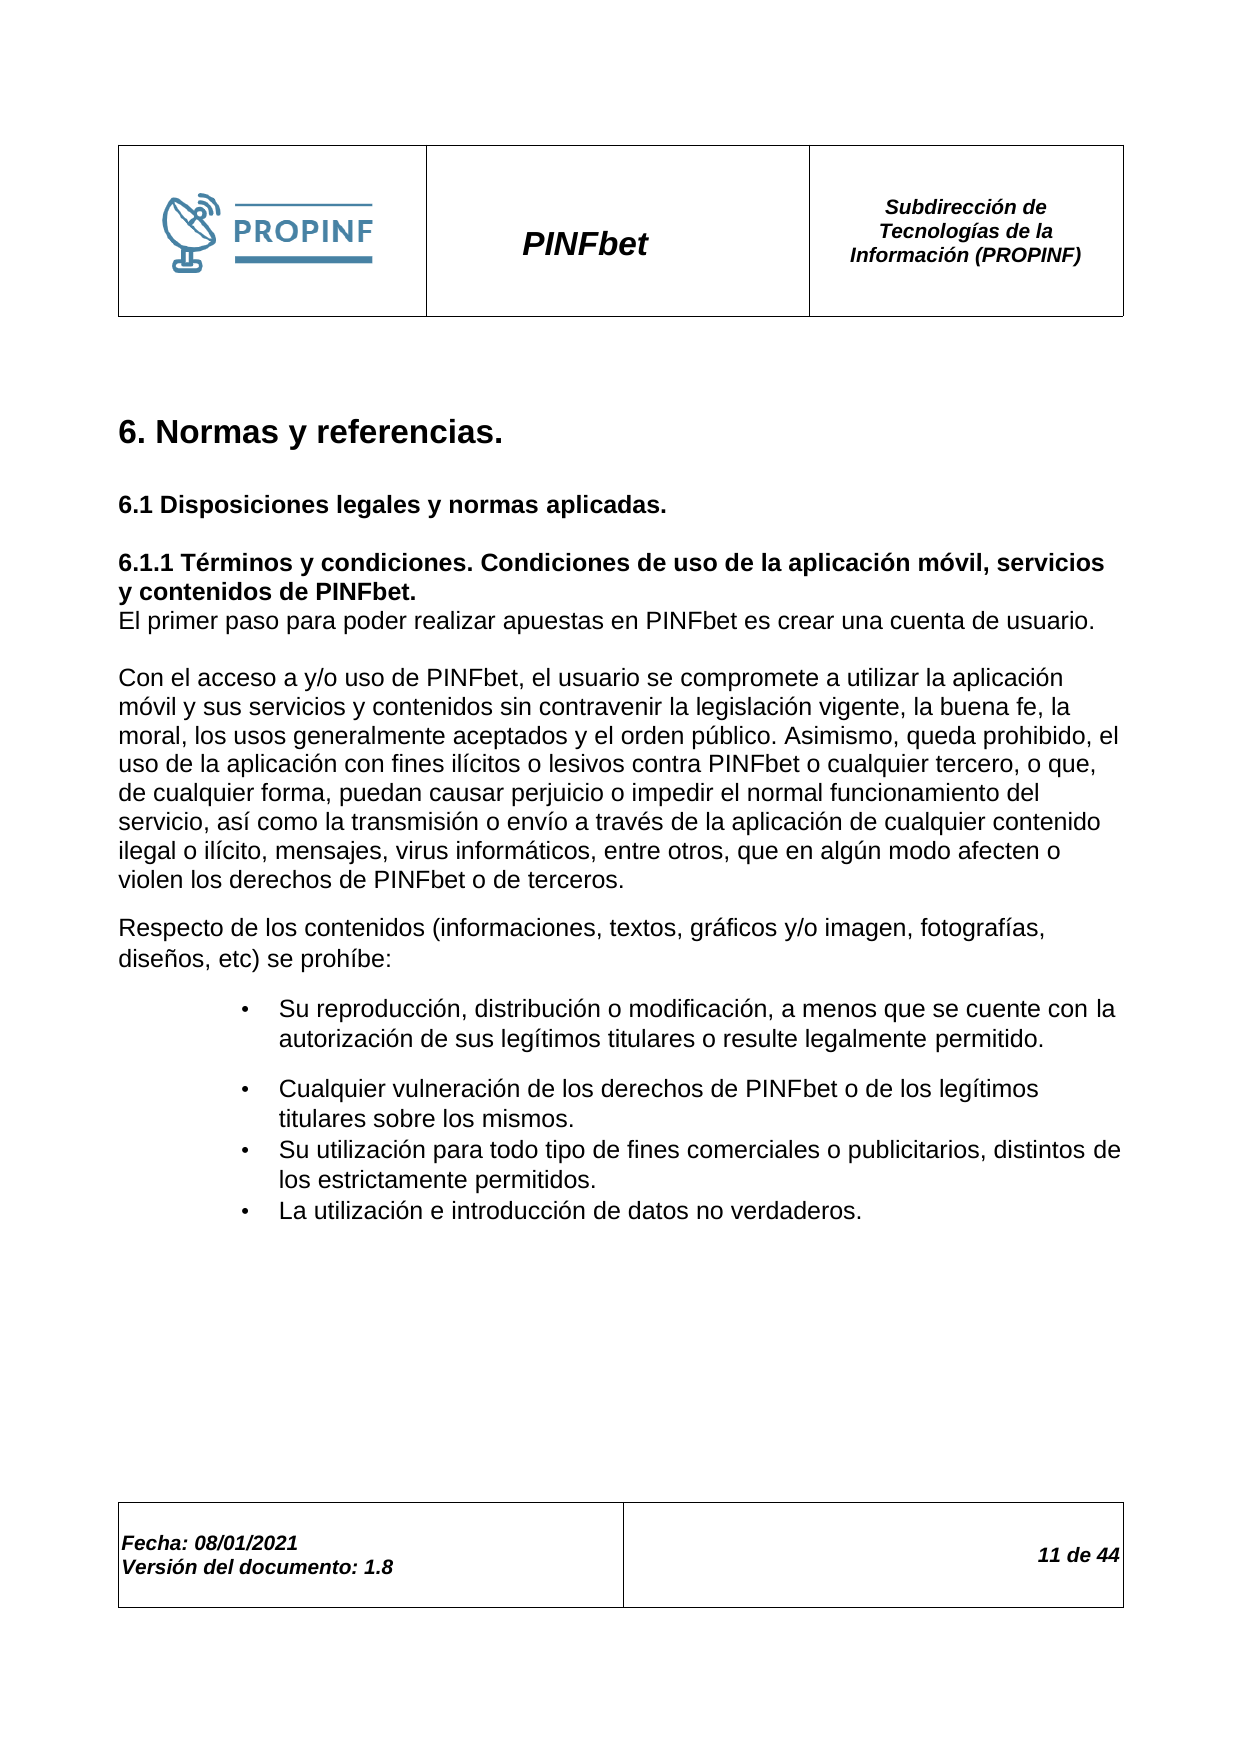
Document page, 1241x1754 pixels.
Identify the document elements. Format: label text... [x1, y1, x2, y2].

list Su reproducción, distribución o modificación, a menos que se cuente con la autorización de sus legítimos titulares o resulte legalmente permitido. [241, 994, 1122, 1053]
picture [126, 170, 414, 301]
list La utilización e introducción de datos no verdaderos. [241, 1196, 1122, 1225]
text 6. Normas y referencias. [118, 412, 1122, 451]
text servicio, así como la transmisión o envío a través de la aplicación de cualquier contenido ilegal o ilícito, mensajes, virus informáticos, entre otros, que en algún modo afecten o [118, 807, 1122, 865]
text El primer paso para poder realizar apuestas en PINFbet es crear una cuenta de usuario. [118, 606, 1122, 634]
text Respecto de los contenidos (informaciones, textos, gráficos y/o imagen, fotografías, diseños, etc) se prohíbe: [118, 913, 1110, 972]
text violen los derechos de PINFbet o de terceros. [118, 865, 1122, 894]
text 6.1.1 Términos y condiciones. Condiciones de uso de la aplicación móvil, servicios y contenidos de PINFbet. [118, 548, 1122, 606]
list Su utilización para todo tipo de fines comerciales o publicitarios, distintos de los estrictamente permitidos. [241, 1135, 1122, 1194]
text Con el acceso a y/o uso de PINFbet, el usuario se compromete a utilizar la aplicación móvil y sus servicios y contenidos sin contravenir la legislación vigente, la buena fe, la moral, los usos generalmente aceptados y el orden público. Asimismo, queda prohibido, el uso de la aplicación con fines ilícitos o lesivos contra PINFbet o cualquier tercero, o que, de cualquier forma, puedan causar perjuicio o impedir el normal funcionamiento del [118, 663, 1122, 807]
list Cualquier vulneración de los derechos de PINFbet o de los legítimos titulares sobre los mismos. [241, 1074, 1122, 1133]
text 6.1 Disposiciones legales y normas aplicadas. [118, 490, 1122, 519]
